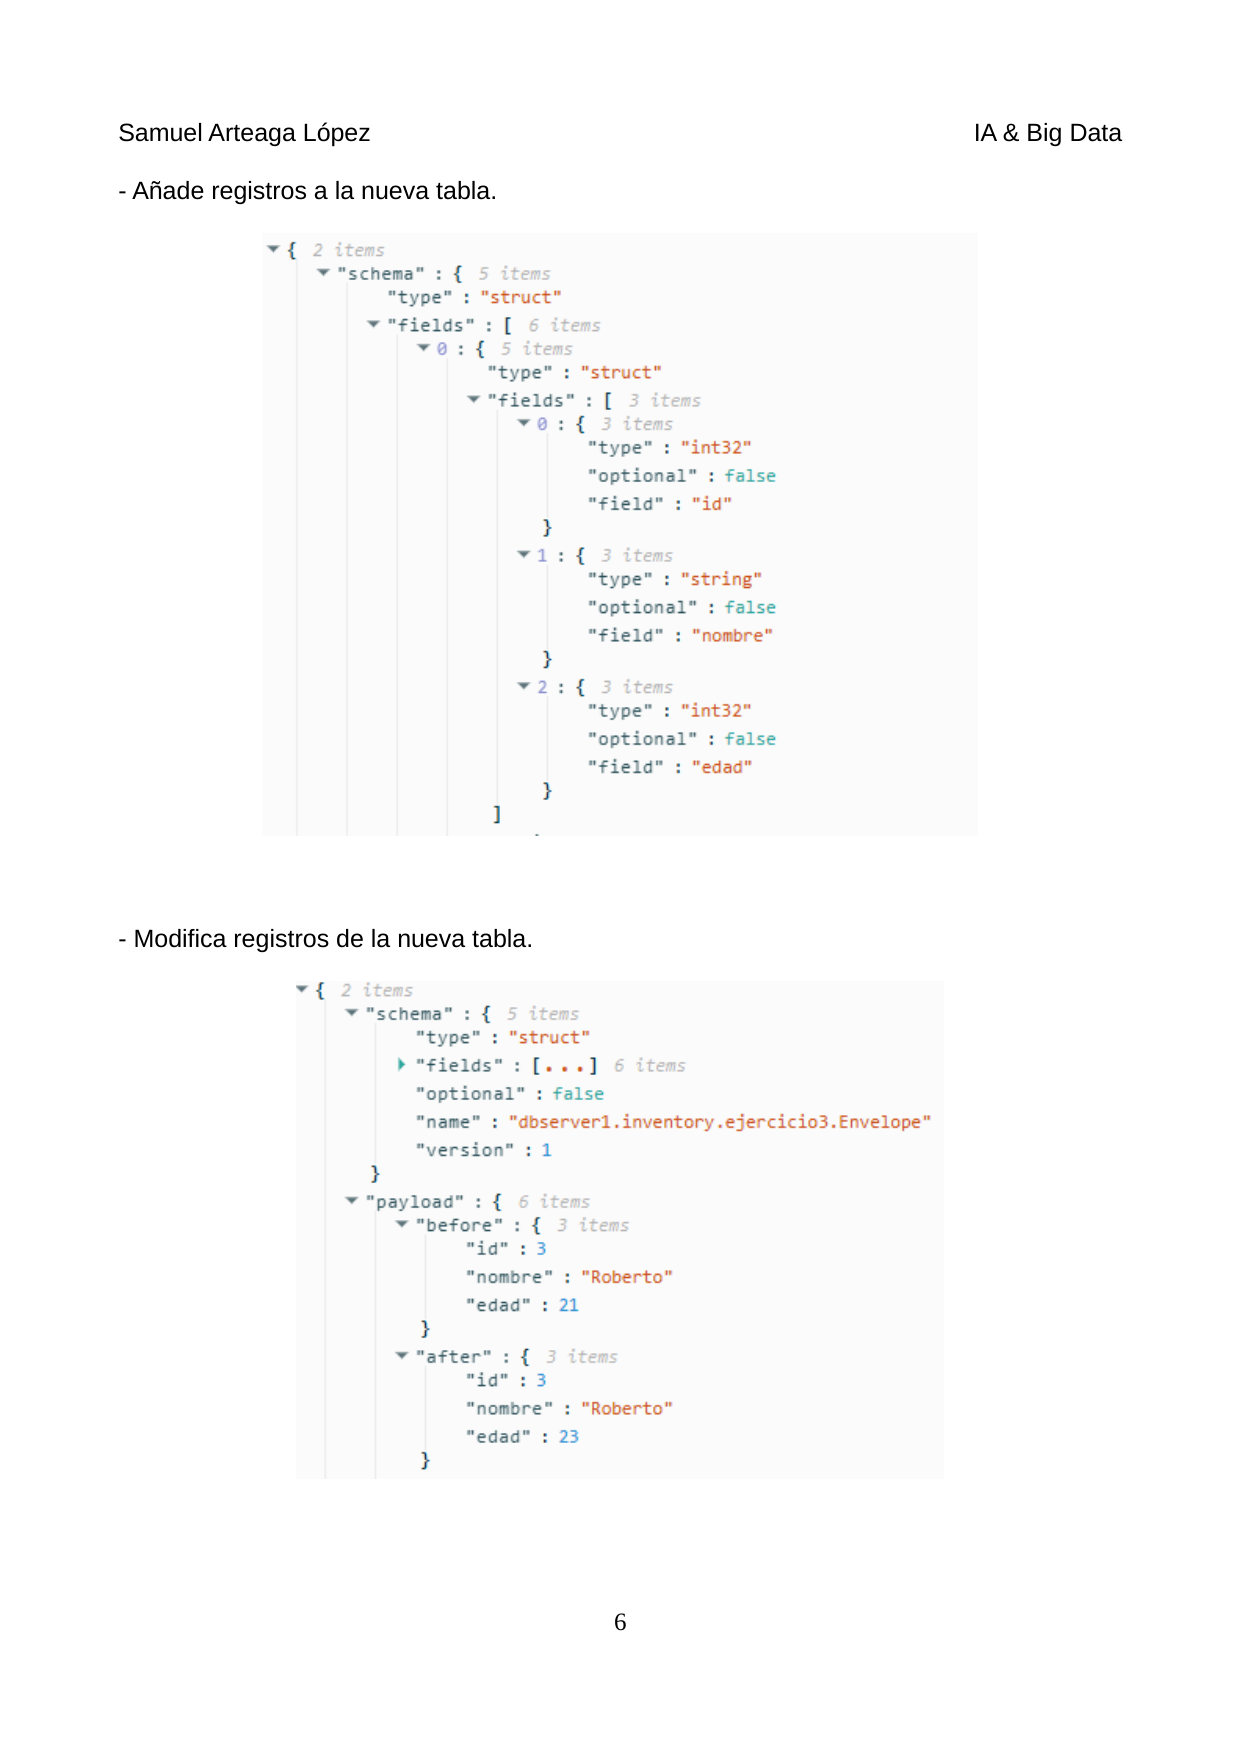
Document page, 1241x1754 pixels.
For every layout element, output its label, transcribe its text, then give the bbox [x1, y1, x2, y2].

picture [296, 981, 945, 1479]
picture [262, 233, 978, 836]
text - Añade registros a la nueva tabla. [118, 176, 1122, 205]
text - Modifica registros de la nueva tabla. [118, 924, 1122, 953]
